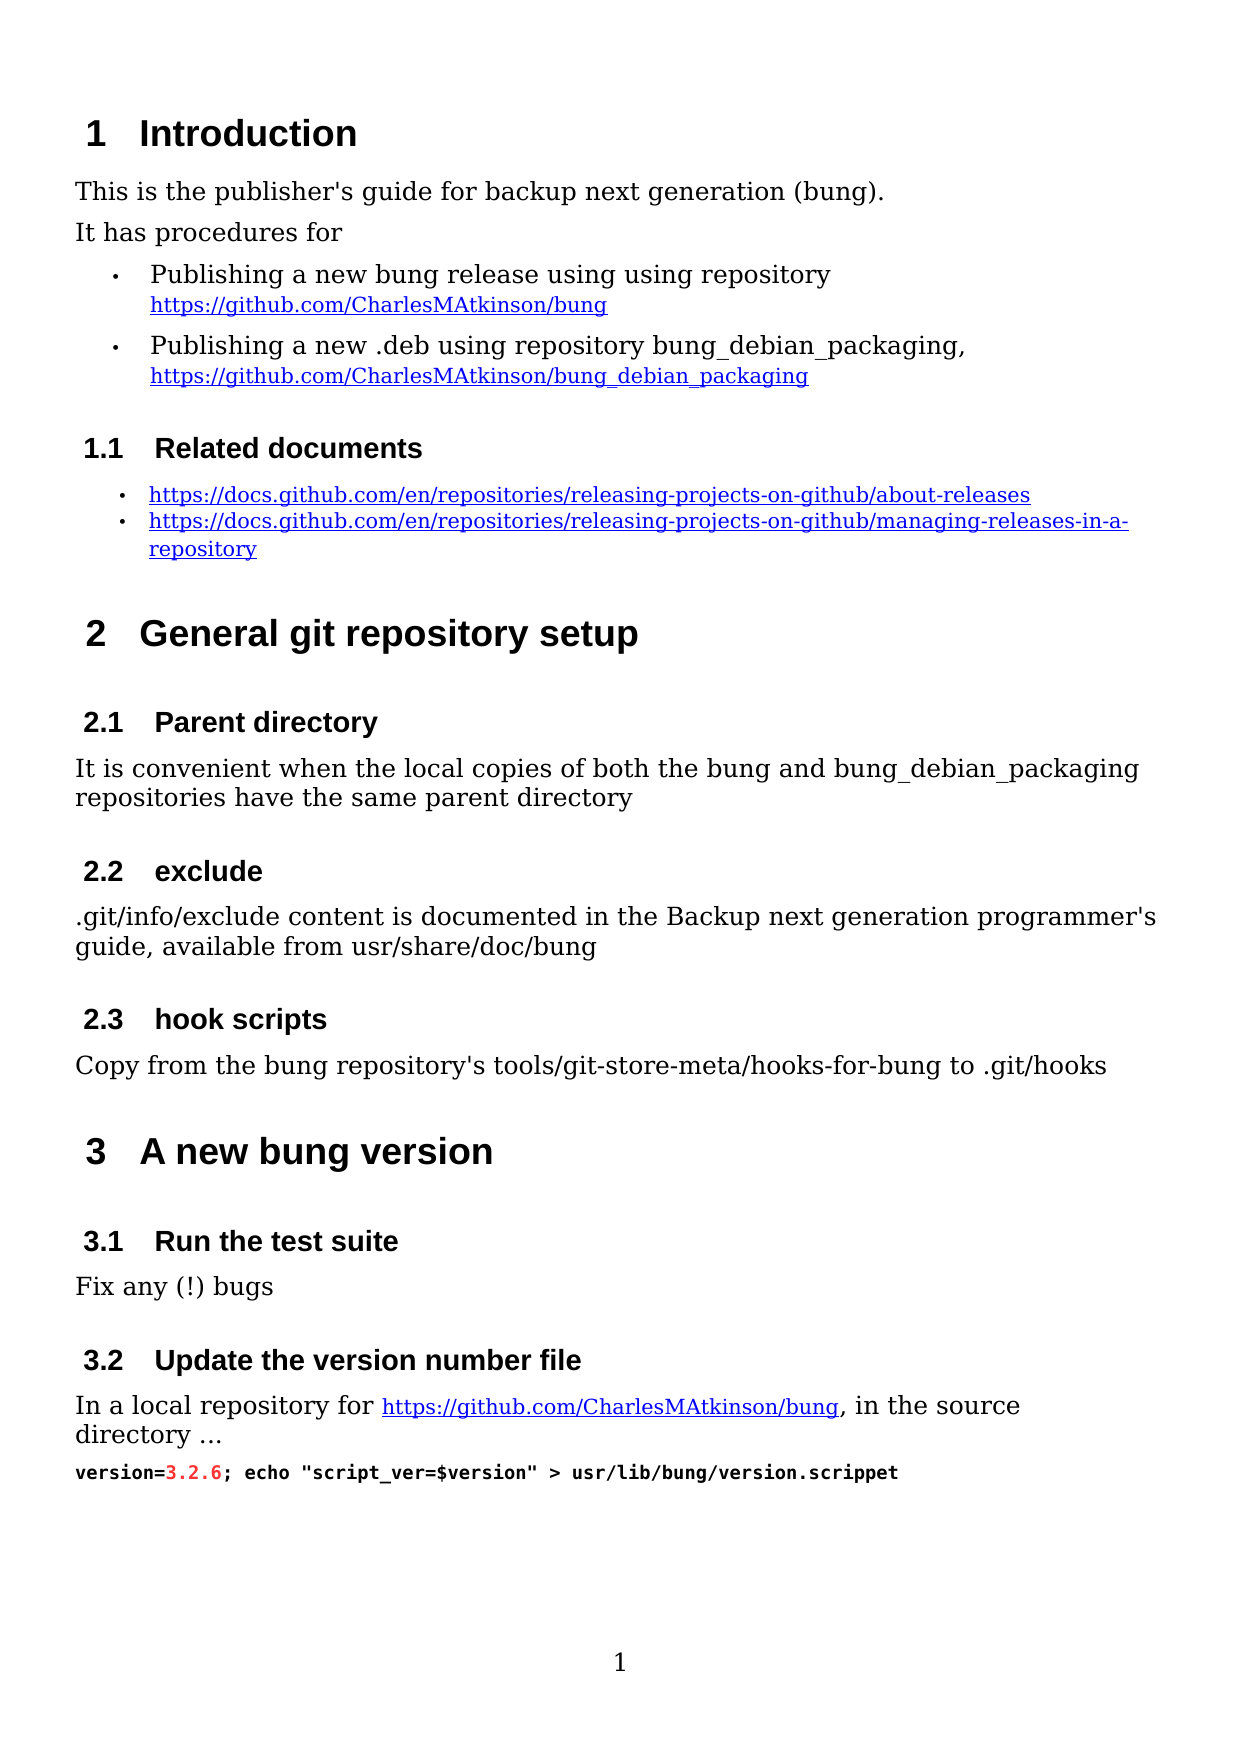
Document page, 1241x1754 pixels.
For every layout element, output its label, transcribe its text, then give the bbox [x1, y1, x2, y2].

text It is convenient when the local copies of both the bung and bung_debian_packaging repositories have the same parent directory [75, 754, 1166, 812]
subtitle Update the version number file [75, 1344, 1166, 1376]
list https://docs.github.com/en/repositories/releasing-projects-on-github/managing-releases-in-a-repository [119, 509, 1166, 562]
text version=3.2.6; echo "script_ver=$version" > usr/lib/bung/version.scrippet [75, 1462, 1166, 1484]
text It has procedures for [75, 218, 1166, 248]
text Copy from the bung repository's tools/git-store-meta/hooks-for-bung to .git/hooks [75, 1051, 1166, 1080]
subtitle Run the test suite [75, 1224, 1166, 1257]
subtitle Related documents [75, 432, 1166, 464]
text In a local repository for https://github.com/CharlesMAtkinson/bung, in the source directory ... [75, 1391, 1166, 1450]
subtitle Introduction [75, 112, 1166, 154]
list Publishing a new .deb using repository bung_debian_packaging, https://github.com/CharlesMAtkinson/bung_debian_packaging [112, 331, 1166, 389]
subtitle hook scripts [75, 1003, 1166, 1036]
subtitle exclude [75, 855, 1166, 887]
list Publishing a new bung release using using repository https://github.com/CharlesMAtkinson/bung [112, 260, 1166, 318]
text .git/info/exclude content is documented in the Backup next generation programmer's guide, available from usr/share/doc/bung [75, 902, 1166, 961]
subtitle General git repository setup [75, 612, 1166, 654]
text This is the publisher's guide for backup next generation (bung). [75, 177, 1166, 206]
subtitle Parent directory [75, 706, 1166, 739]
list https://docs.github.com/en/repositories/releasing-projects-on-github/about-releases [119, 479, 1166, 509]
subtitle A new bung version [75, 1130, 1166, 1172]
text Fix any (!) bugs [75, 1272, 1166, 1301]
